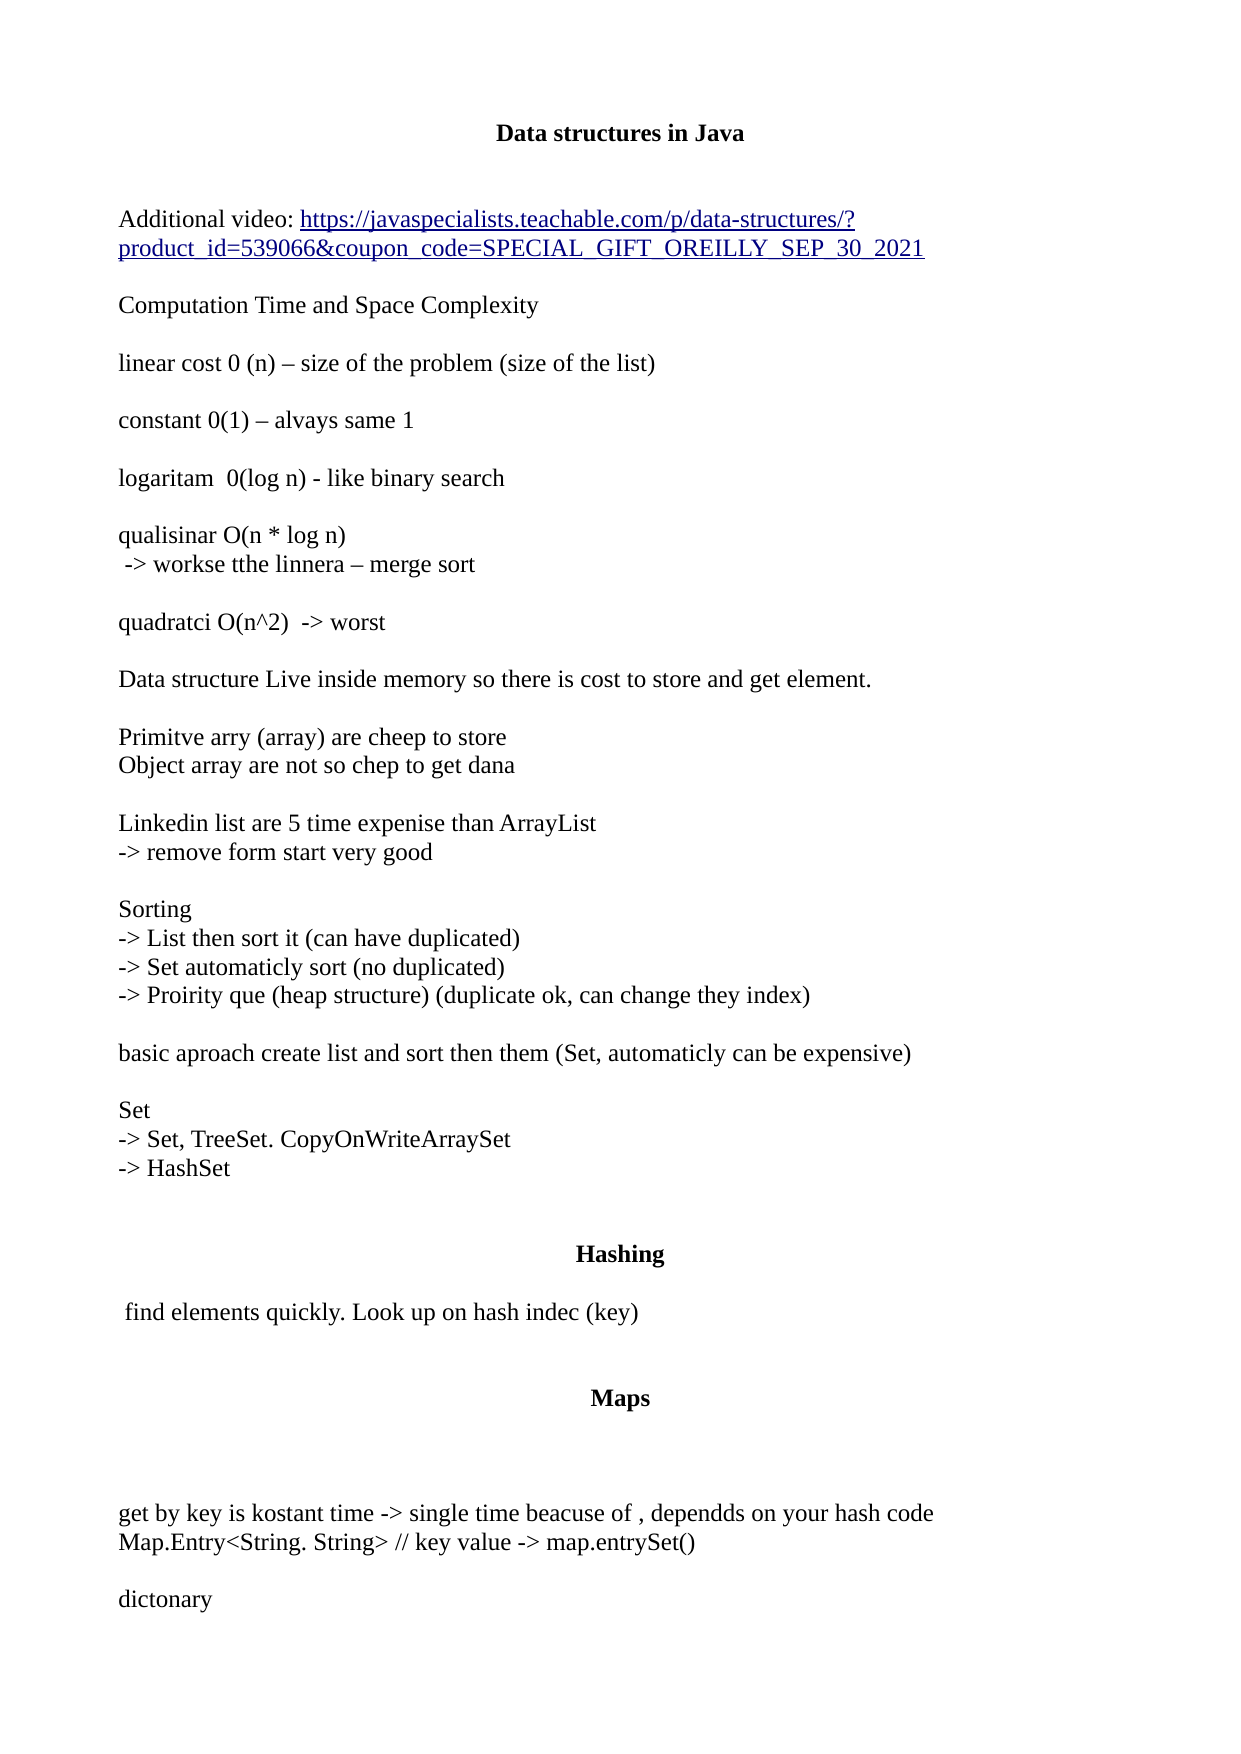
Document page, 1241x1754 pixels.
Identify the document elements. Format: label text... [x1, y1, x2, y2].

text get by key is kostant time -> single time beacuse of , dependds on your hash code [118, 1498, 1122, 1527]
text Data structure Live inside memory so there is cost to store and get element. [118, 664, 1122, 693]
text Set [118, 1096, 1122, 1124]
text Map.Entry<String. String> // key value -> map.entrySet() [118, 1527, 1122, 1556]
text Computation Time and Space Complexity [118, 291, 1122, 319]
text -> Set, TreeSet. CopyOnWriteArraySet [118, 1124, 1122, 1153]
text Primitve arry (array) are cheep to store Object array are not so chep to get dana [118, 722, 1122, 779]
text Hashing [118, 1239, 1122, 1268]
text logaritam 0(log n) - like binary search [118, 463, 1122, 492]
text constant 0(1) – alvays same 1 [118, 406, 1122, 434]
text -> HashSet [118, 1153, 1122, 1182]
text -> Proirity que (heap structure) (duplicate ok, can change they index) [118, 981, 1122, 1009]
text linear cost 0 (n) – size of the problem (size of the list) [118, 348, 1122, 377]
text qualisinar O(n * log n) -> workse tthe linnera – merge sort [118, 521, 1122, 578]
text Additional video: https://javaspecialists.teachable.com/p/data-structures/?product_id=539066&coupon_code=SPECIAL_GIFT_OREILLY_SEP_30_2021 [118, 204, 1122, 262]
text -> Set automaticly sort (no duplicated) [118, 952, 1122, 981]
text Maps [118, 1383, 1122, 1412]
text Linkedin list are 5 time expenise than ArrayList [118, 808, 1122, 837]
text Data structures in Java [118, 118, 1122, 147]
text find elements quickly. Look up on hash indec (key) [118, 1297, 1122, 1326]
text quadratci O(n^2) -> worst [118, 607, 1122, 636]
text Sorting [118, 894, 1122, 923]
text dictonary [118, 1584, 1122, 1613]
text -> remove form start very good [118, 837, 1122, 866]
text basic aproach create list and sort then them (Set, automaticly can be expensive) [118, 1038, 1122, 1067]
text -> List then sort it (can have duplicated) [118, 923, 1122, 952]
